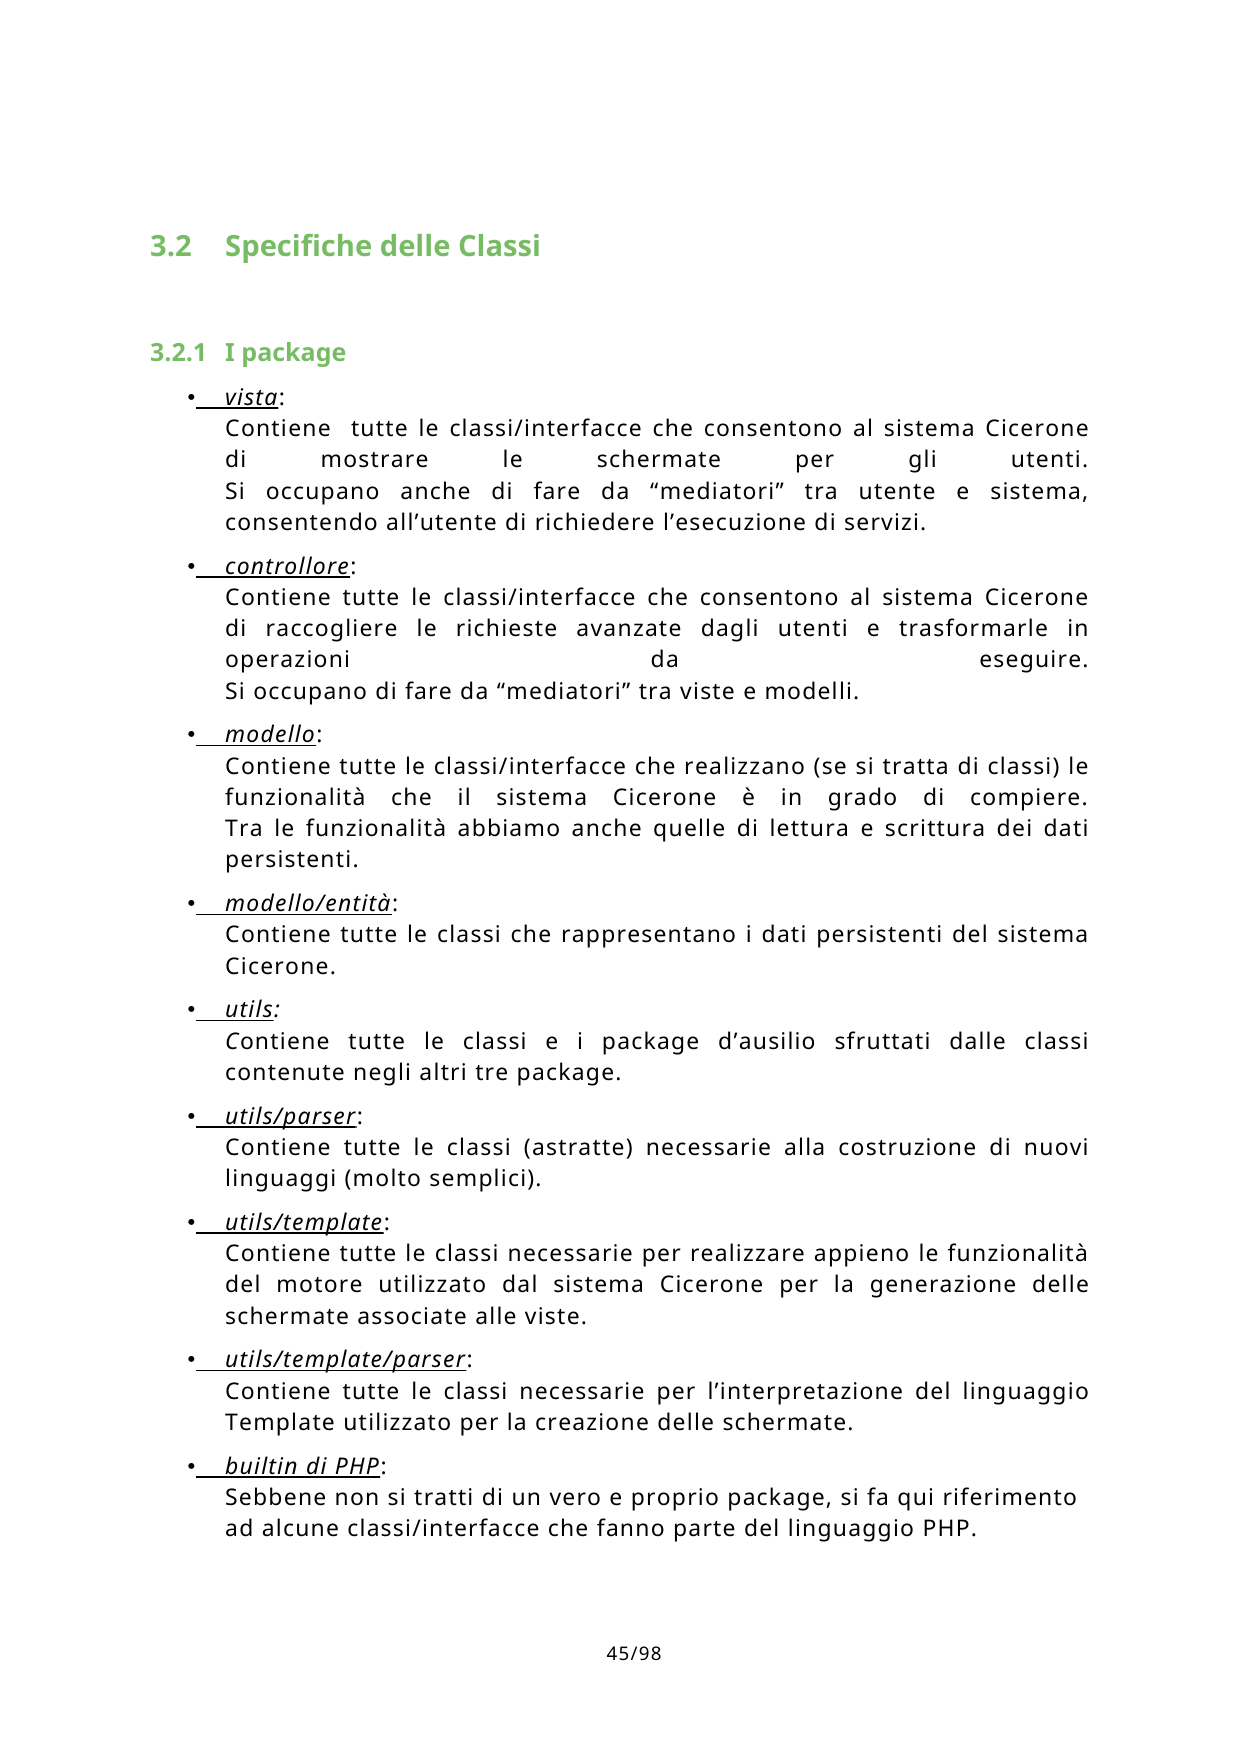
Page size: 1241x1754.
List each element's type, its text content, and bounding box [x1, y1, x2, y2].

list utils/parser: Contiene tutte le classi (astratte) necessarie alla costruzione di nuovi linguaggi (molto semplici). [187, 1099, 1090, 1193]
subtitle Specifiche delle Classi [150, 225, 1090, 264]
list controllore: Contiene tutte le classi/interfacce che consentono al sistema Cicerone di raccogliere le richieste avanzate dagli utenti e trasformarle in operazioni da eseguire. Si occupano di fare da “mediatori” tra viste e modelli. [187, 549, 1090, 706]
list utils/template/parser: Contiene tutte le classi necessarie per l’interpretazione del linguaggio Template utilizzato per la creazione delle schermate. [187, 1343, 1090, 1437]
subtitle I package [150, 334, 1090, 368]
list modello/entità: Contiene tutte le classi che rappresentano i dati persistenti del sistema Cicerone. [187, 887, 1090, 981]
list builtin di PHP: Sebbene non si tratti di un vero e proprio package, si fa qui riferimento ad alcune classi/interfacce che fanno parte del linguaggio PHP. [187, 1449, 1090, 1543]
list utils/template: Contiene tutte le classi necessarie per realizzare appieno le funzionalità del motore utilizzato dal sistema Cicerone per la generazione delle schermate associate alle viste. [187, 1206, 1090, 1331]
list vista: Contiene tutte le classi/interfacce che consentono al sistema Cicerone di mostrare le schermate per gli utenti. Si occupano anche di fare da “mediatori” tra utente e sistema, consentendo all’utente di richiedere l’esecuzione di servizi. [187, 381, 1090, 537]
list modello: Contiene tutte le classi/interfacce che realizzano (se si tratta di classi) le funzionalità che il sistema Cicerone è in grado di compiere. Tra le funzionalità abbiamo anche quelle di lettura e scrittura dei dati persistenti. [187, 718, 1090, 874]
list utils: Contiene tutte le classi e i package d’ausilio sfruttati dalle classi contenute negli altri tre package. [187, 993, 1090, 1087]
